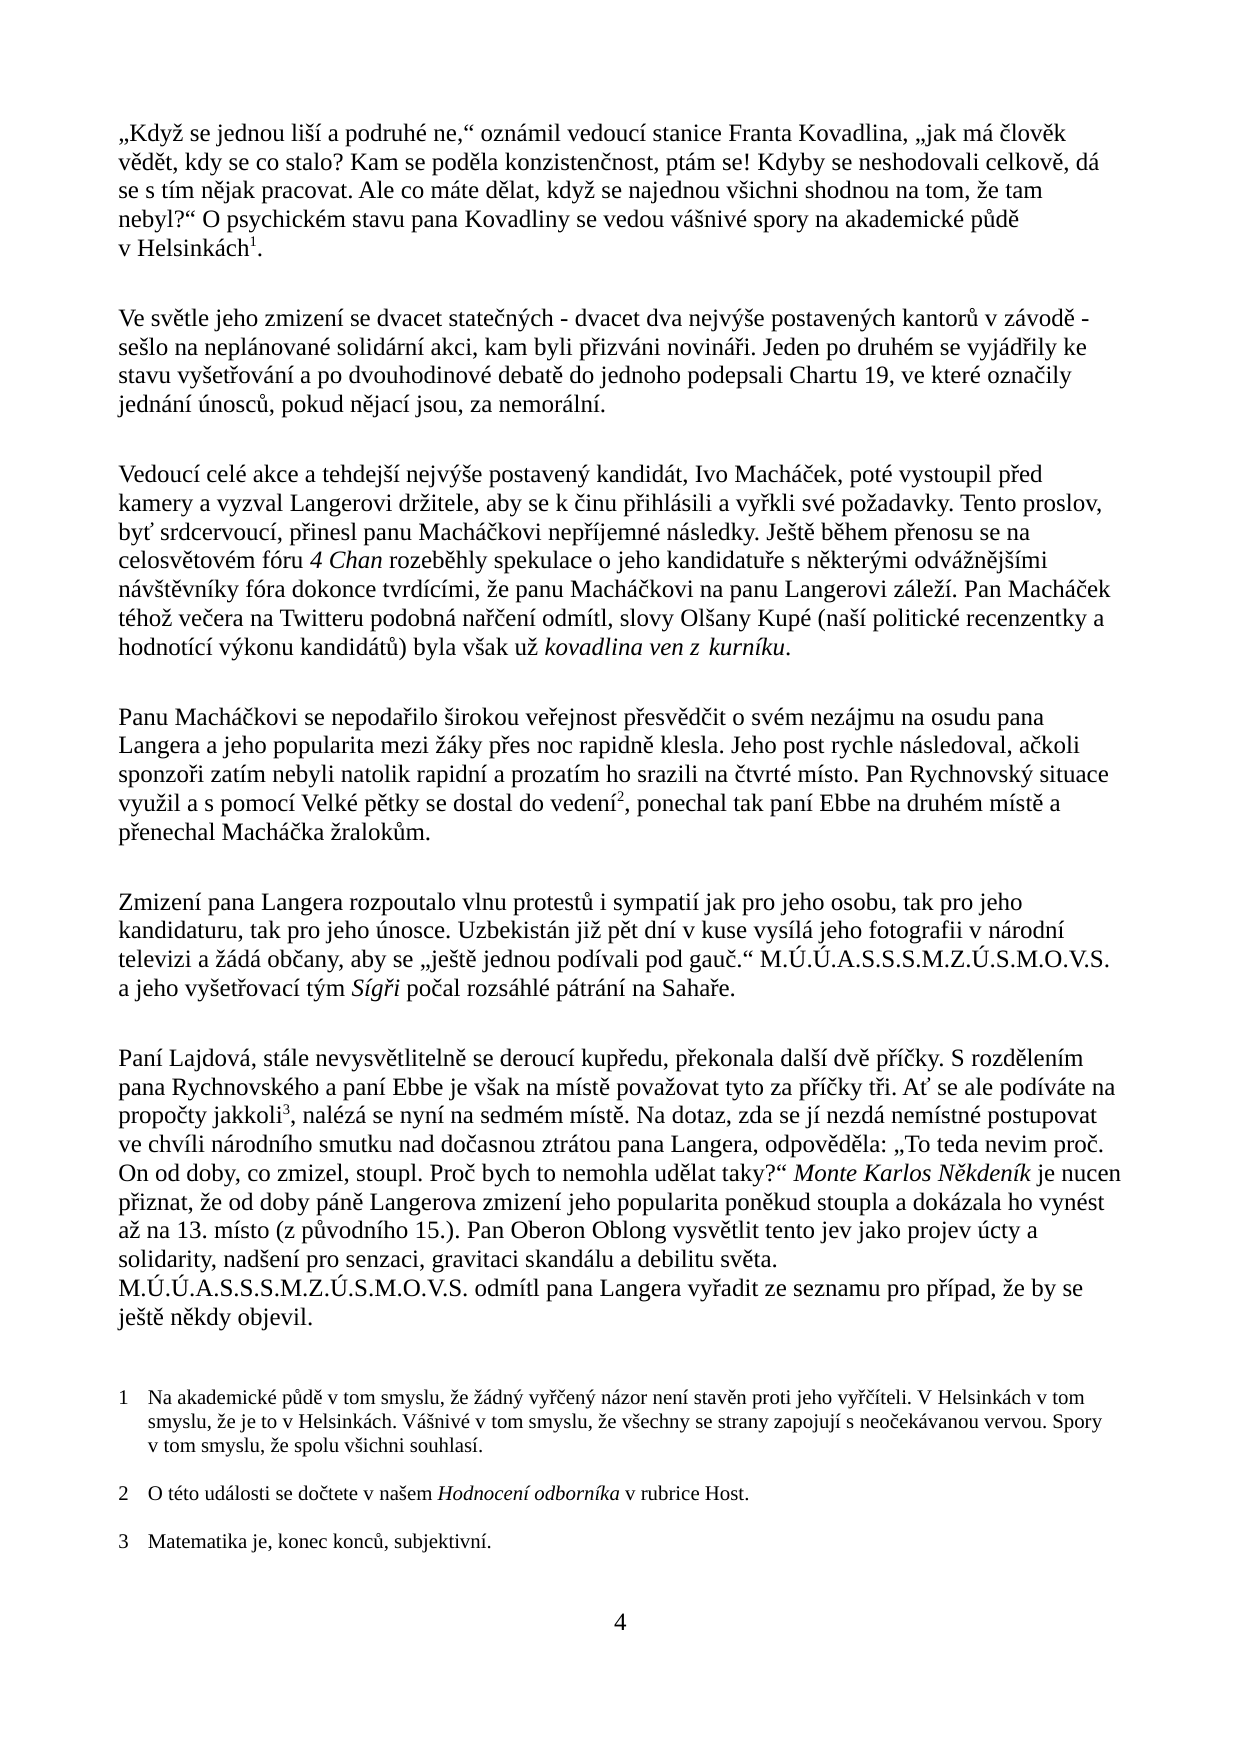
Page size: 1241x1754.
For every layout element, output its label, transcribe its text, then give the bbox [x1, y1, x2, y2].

text Ve světle jeho zmizení se dvacet statečných - dvacet dva nejvýše postavených kantorů v závodě - sešlo na neplánované solidární akci, kam byli přizváni novináři. Jeden po druhém se vyjádřily ke stavu vyšetřování a po dvouhodinové debatě do jednoho podepsali Chartu 19, ve které označily jednání únosců, pokud nějací jsou, za nemorální. [118, 303, 1122, 447]
text O této události se dočtete v našem Hodnocení odborníka v rubrice Host. [118, 1481, 1122, 1529]
text Na akademické půdě v tom smyslu, že žádný vyřčený názor není stavěn proti jeho vyřčíteli. V Helsinkách v tom smyslu, že je to v Helsinkách. Vášnivé v tom smyslu, že všechny se strany zapojují s neočekávanou vervou. Spory v tom smyslu, že spolu všichni souhlasí. [118, 1385, 1122, 1481]
text „Když se jednou liší a podruhé ne,“ oznámil vedoucí stanice Franta Kovadlina, „jak má člověk vědět, kdy se co stalo? Kam se poděla konzistenčnost, ptám se! Kdyby se neshodovali celkově, dá se s tím nějak pracovat. Ale co máte dělat, když se najednou všichni shodnou na tom, že tam nebyl?“ O psychickém stavu pana Kovadliny se vedou vášnivé spory na akademické půdě v Helsinkách. [118, 118, 1122, 291]
text Matematika je, konec konců, subjektivní. [118, 1529, 1122, 1578]
text Zmizení pana Langera rozpoutalo vlnu protestů i sympatií jak pro jeho osobu, tak pro jeho kandidaturu, tak pro jeho únosce. Uzbekistán již pět dní v kuse vysílá jeho fotografii v národní televizi a žádá občany, aby se „ještě jednou podívali pod gauč.“ M.Ú.Ú.A.S.S.S.M.Z.Ú.S.M.O.V.S. a jeho vyšetřovací tým Sígři počal rozsáhlé pátrání na Sahaře. [118, 887, 1122, 1031]
text Paní Lajdová, stále nevysvětlitelně se deroucí kupředu, překonala další dvě příčky. S rozdělením pana Rychnovského a paní Ebbe je však na místě považovat tyto za příčky tři. Ať se ale podíváte na propočty jakkoli, nalézá se nyní na sedmém místě. Na dotaz, zda se jí nezdá nemístné postupovat ve chvíli národního smutku nad dočasnou ztrátou pana Langera, odpověděla: „To teda nevim proč. On od doby, co zmizel, stoupl. Proč bych to nemohla udělat taky?“ Monte Karlos Někdeník je nucen přiznat, že od doby páně Langerova zmizení jeho popularita poněkud stoupla a dokázala ho vynést až na 13. místo (z původního 15.). Pan Oberon Oblong vysvětlit tento jev jako projev úcty a solidarity, nadšení pro senzaci, gravitaci skandálu a debilitu světa. M.Ú.Ú.A.S.S.S.M.Z.Ú.S.M.O.V.S. odmítl pana Langera vyřadit ze seznamu pro případ, že by se ještě někdy objevil. [118, 1043, 1122, 1359]
text Panu Macháčkovi se nepodařilo širokou veřejnost přesvědčit o svém nezájmu na osudu pana Langera a jeho popularita mezi žáky přes noc rapidně klesla. Jeho post rychle následoval, ačkoli sponzoři zatím nebyli natolik rapidní a prozatím ho srazili na čtvrté místo. Pan Rychnovský situace využil a s pomocí Velké pětky se dostal do vedení, ponechal tak paní Ebbe na druhém místě a přenechal Macháčka žralokům. [118, 702, 1122, 874]
text Vedoucí celé akce a tehdejší nejvýše postavený kandidát, Ivo Macháček, poté vystoupil před kamery a vyzval Langerovi držitele, aby se k činu přihlásili a vyřkli své požadavky. Tento proslov, byť srdcervoucí, přinesl panu Macháčkovi nepříjemné následky. Ještě během přenosu se na celosvětovém fóru 4 Chan rozeběhly spekulace o jeho kandidatuře s některými odvážnějšími návštěvníky fóra dokonce tvrdícími, že panu Macháčkovi na panu Langerovi záleží. Pan Macháček téhož večera na Twitteru podobná nařčení odmítl, slovy Olšany Kupé (naší politické recenzentky a hodnotící výkonu kandidátů) byla však už kovadlina ven z kurníku. [118, 459, 1122, 689]
